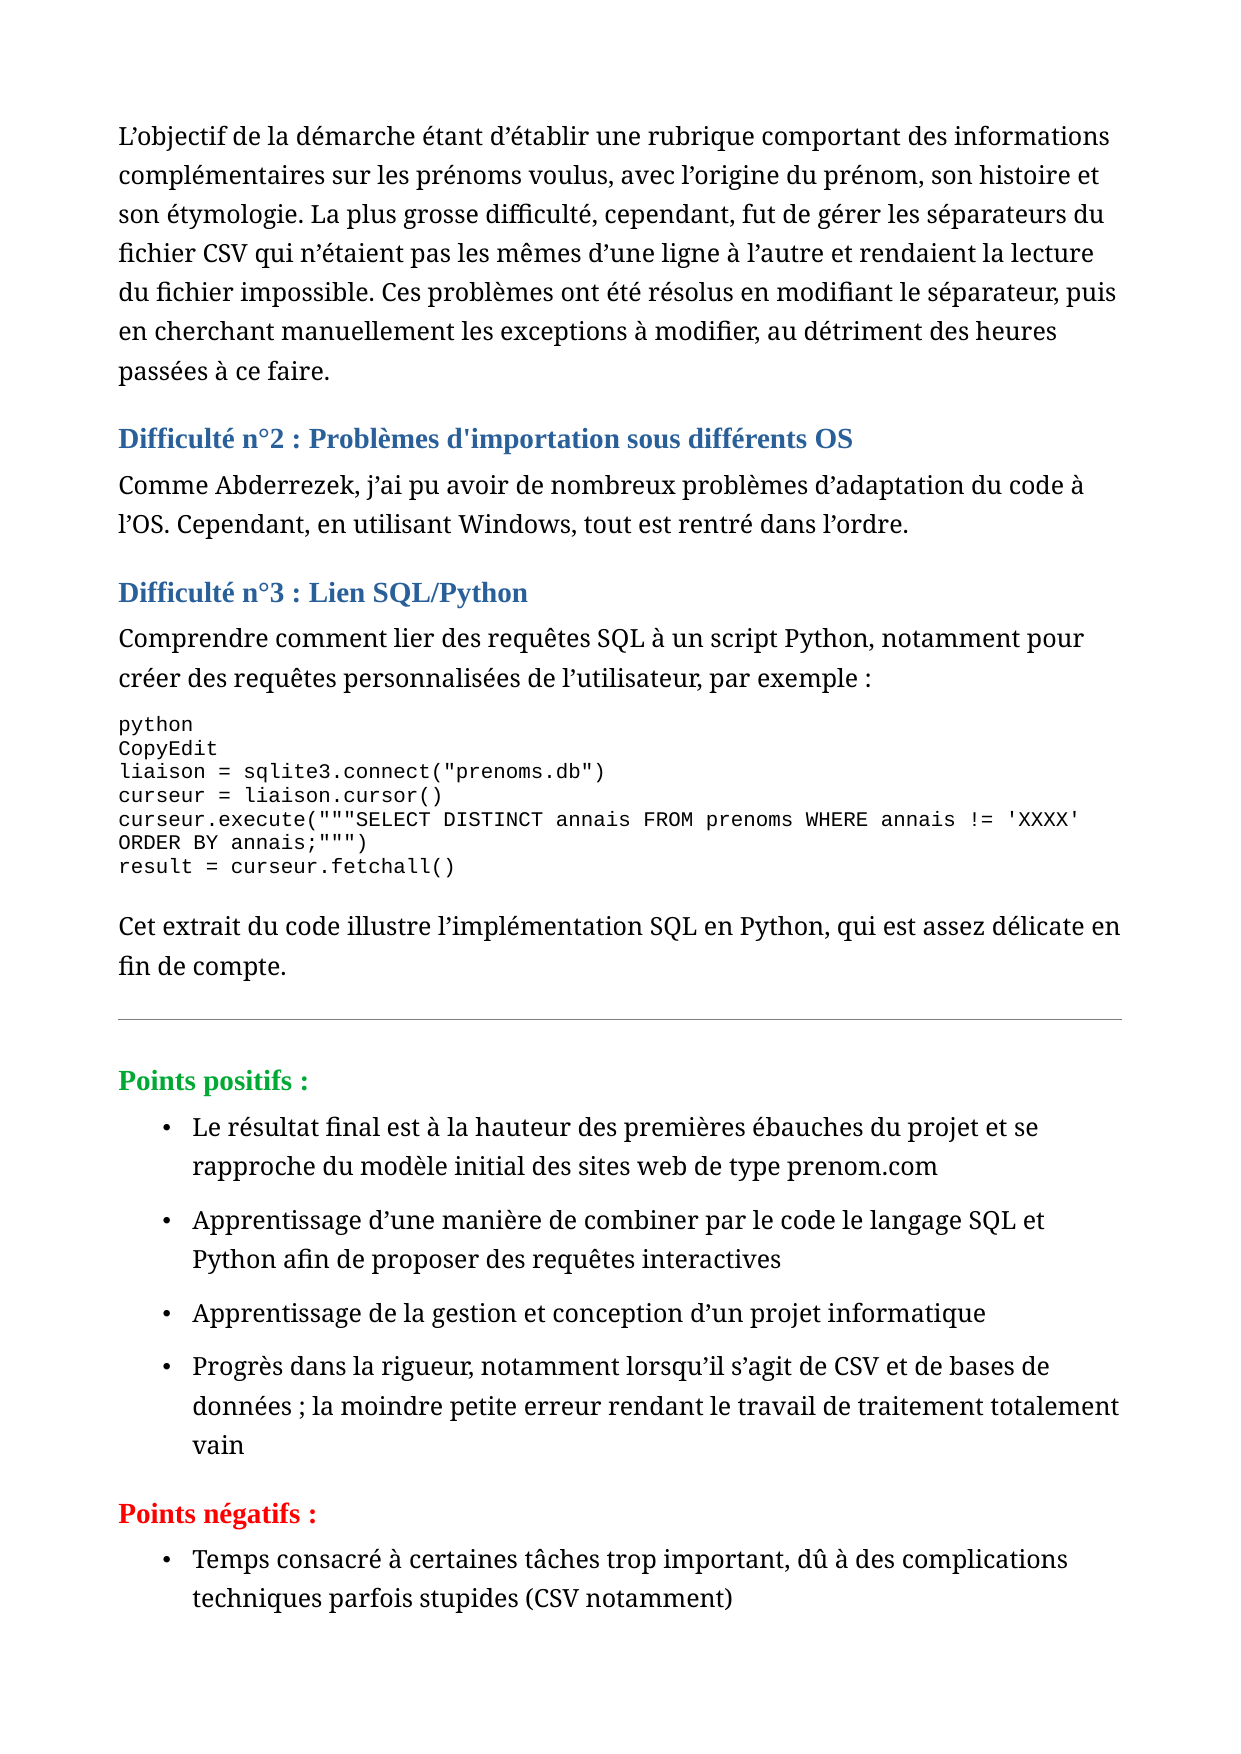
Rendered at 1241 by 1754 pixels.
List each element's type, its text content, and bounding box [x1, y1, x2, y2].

list Le résultat final est à la hauteur des premières ébauches du projet et se rapproche du modèle initial des sites web de type prenom.com [162, 1109, 1122, 1183]
list Apprentissage de la gestion et conception d’un projet informatique [162, 1295, 1122, 1329]
text curseur.execute("""SELECT DISTINCT annais FROM prenoms WHERE annais != 'XXXX' ORDER BY annais;""") [118, 808, 1122, 856]
subtitle Difficulté n°2 : Problèmes d'importation sous différents OS [118, 421, 1122, 455]
subtitle Points positifs : [118, 1063, 1122, 1097]
list Apprentissage d’une manière de combiner par le code le langage SQL et Python afin de proposer des requêtes interactives [162, 1202, 1122, 1276]
list Temps consacré à certaines tâches trop important, dû à des complications techniques parfois stupides (CSV notamment) [162, 1542, 1122, 1615]
text L’objectif de la démarche étant d’établir une rubrique comportant des informations complémentaires sur les prénoms voulus, avec l’origine du prénom, son histoire et son étymologie. La plus grosse difficulté, cependant, fut de gérer les séparateurs du fichier CSV qui n’étaient pas les mêmes d’une ligne à l’autre et rendaient la lecture du fichier impossible. Ces problèmes ont été résolus en modifiant le séparateur, puis en cherchant manuellement les exceptions à modifier, au détriment des heures passées à ce faire. [118, 118, 1122, 387]
text curseur = liaison.cursor() [118, 785, 1122, 808]
text result = curseur.fetchall() [118, 856, 1122, 879]
subtitle Difficulté n°3 : Lien SQL/Python [118, 575, 1122, 608]
list Progrès dans la rigueur, notamment lorsqu’il s’agit de CSV et de bases de données ; la moindre petite erreur rendant le travail de traitement totalement vain [162, 1349, 1122, 1461]
text python [118, 714, 1122, 738]
text Cet extrait du code illustre l’implémentation SQL en Python, qui est assez délicate en fin de compte. [118, 909, 1122, 982]
text liaison = sqlite3.connect("prenoms.db") [118, 761, 1122, 785]
subtitle Points négatifs : [118, 1496, 1122, 1529]
text CopyEdit [118, 738, 1122, 761]
text Comme Abderrezek, j’ai pu avoir de nombreux problèmes d’adaptation du code à l’OS. Cependant, en utilisant Windows, tout est rentré dans l’ordre. [118, 467, 1122, 541]
text Comprendre comment lier des requêtes SQL à un script Python, notamment pour créer des requêtes personnalisées de l’utilisateur, par exemple : [118, 621, 1122, 694]
